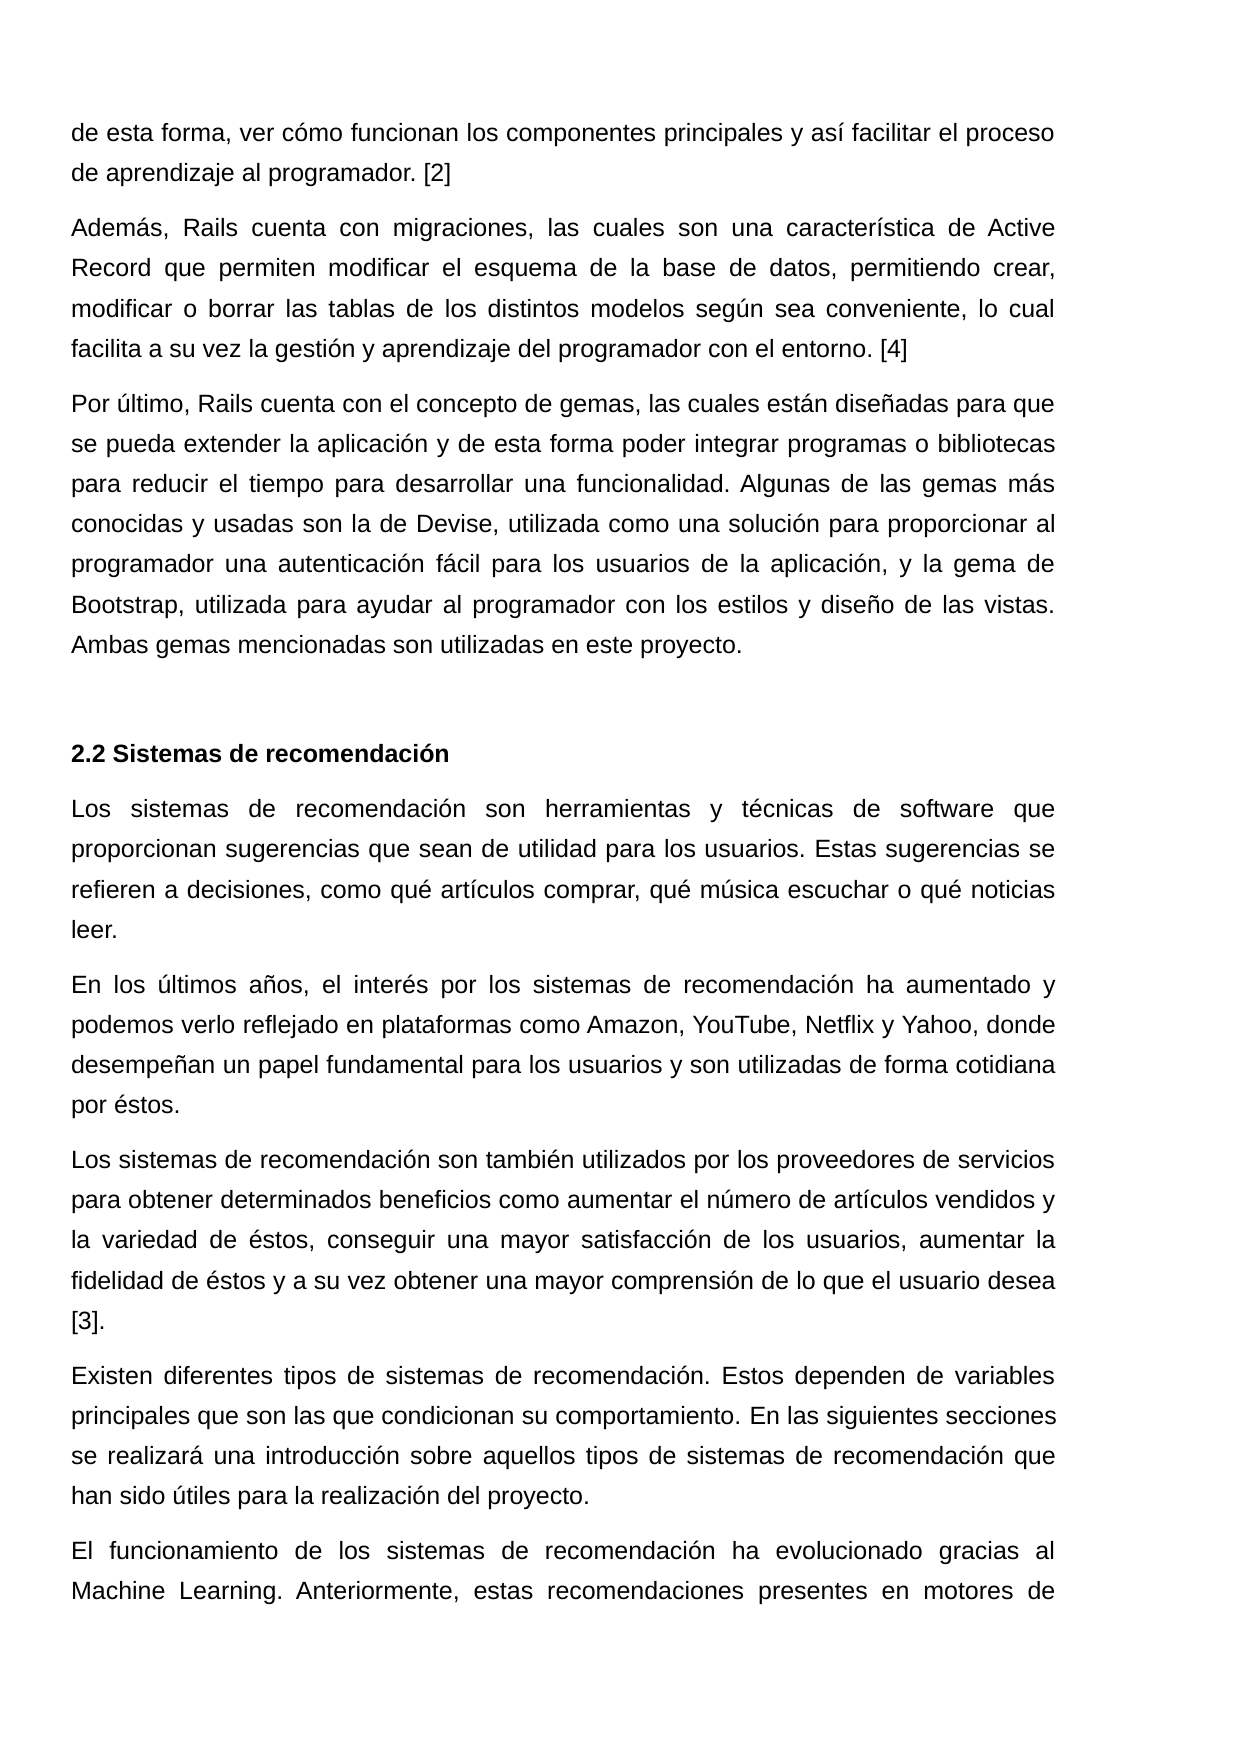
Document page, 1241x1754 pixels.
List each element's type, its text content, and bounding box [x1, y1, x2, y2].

text 2.2 Sistemas de recomendación [71, 739, 1057, 768]
text El funcionamiento de los sistemas de recomendación ha evolucionado gracias al Machine Learning. Anteriormente, estas recomendaciones presentes en motores de [71, 1536, 1057, 1605]
text de esta forma, ver cómo funcionan los componentes principales y así facilitar el proceso de aprendizaje al programador. [2] [71, 118, 1057, 187]
text Los sistemas de recomendación son herramientas y técnicas de software que proporcionan sugerencias que sean de utilidad para los usuarios. Estas sugerencias se refieren a decisiones, como qué artículos comprar, qué música escuchar o qué noticias leer. [71, 794, 1057, 943]
text Por último, Rails cuenta con el concepto de gemas, las cuales están diseñadas para que se pueda extender la aplicación y de esta forma poder integrar programas o bibliotecas para reducir el tiempo para desarrollar una funcionalidad. Algunas de las gemas más conocidas y usadas son la de Devise, utilizada como una solución para proporcionar al programador una autenticación fácil para los usuarios de la aplicación, y la gema de Bootstrap, utilizada para ayudar al programador con los estilos y diseño de las vistas. Ambas gemas mencionadas son utilizadas en este proyecto. [71, 388, 1057, 658]
text En los últimos años, el interés por los sistemas de recomendación ha aumentado y podemos verlo reflejado en plataformas como Amazon, YouTube, Netflix y Yahoo, donde desempeñan un papel fundamental para los usuarios y son utilizadas de forma cotidiana por éstos. [71, 969, 1057, 1119]
text Además, Rails cuenta con migraciones, las cuales son una característica de Active Record que permiten modificar el esquema de la base de datos, permitiendo crear, modificar o borrar las tablas de los distintos modelos según sea conveniente, lo cual facilita a su vez la gestión y aprendizaje del programador con el entorno. [4] [71, 213, 1057, 362]
text Existen diferentes tipos de sistemas de recomendación. Estos dependen de variables principales que son las que condicionan su comportamiento. En las siguientes secciones se realizará una introducción sobre aquellos tipos de sistemas de recomendación que han sido útiles para la realización del proyecto. [71, 1361, 1057, 1510]
text Los sistemas de recomendación son también utilizados por los proveedores de servicios para obtener determinados beneficios como aumentar el número de artículos vendidos y la variedad de éstos, conseguir una mayor satisfacción de los usuarios, aumentar la fidelidad de éstos y a su vez obtener una mayor comprensión de lo que el usuario desea [3]. [71, 1145, 1057, 1334]
